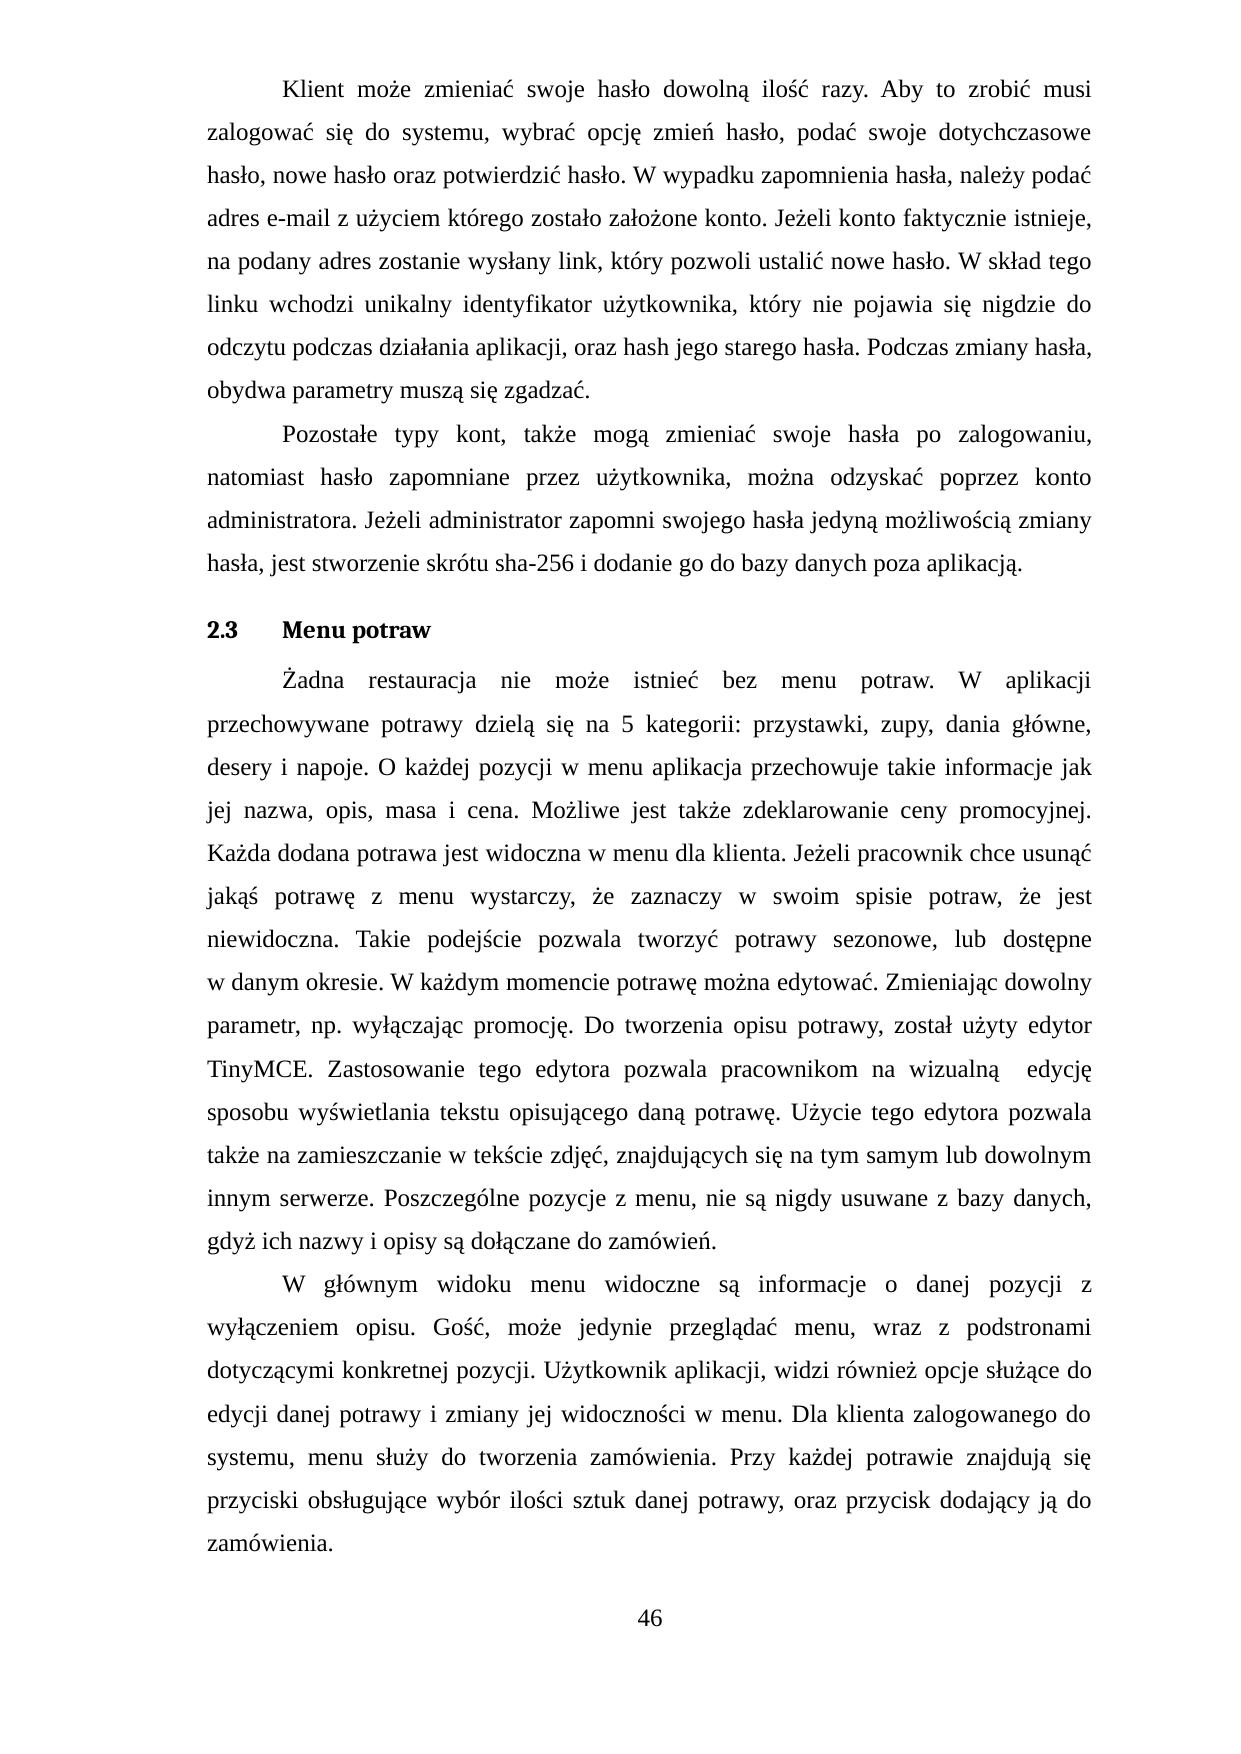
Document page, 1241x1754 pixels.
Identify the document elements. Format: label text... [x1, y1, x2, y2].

text W głównym widoku menu widoczne są informacje o danej pozycji z wyłączeniem opisu. Gość, może jedynie przeglądać menu, wraz z podstronami dotyczącymi konkretnej pozycji. Użytkownik aplikacji, widzi również opcje służące do edycji danej potrawy i zmiany jej widoczności w menu. Dla klienta zalogowanego do systemu, menu służy do tworzenia zamówienia. Przy każdej potrawie znajdują się przyciski obsługujące wybór ilości sztuk danej potrawy, oraz przycisk dodający ją do zamówienia. [207, 1269, 1092, 1557]
list Menu potraw [207, 616, 1092, 645]
text Klient może zmieniać swoje hasło dowolną ilość razy. Aby to zrobić musi zalogować się do systemu, wybrać opcję zmień hasło, podać swoje dotychczasowe hasło, nowe hasło oraz potwierdzić hasło. W wypadku zapomnienia hasła, należy podać adres e-mail z użyciem którego zostało założone konto. Jeżeli konto faktycznie istnieje, na podany adres zostanie wysłany link, który pozwoli ustalić nowe hasło. W skład tego linku wchodzi unikalny identyfikator użytkownika, który nie pojawia się nigdzie do odczytu podczas działania aplikacji, oraz hash jego starego hasła. Podczas zmiany hasła, obydwa parametry muszą się zgadzać. [207, 74, 1092, 404]
text Żadna restauracja nie może istnieć bez menu potraw. W aplikacji przechowywane potrawy dzielą się na 5 kategorii: przystawki, zupy, dania główne, desery i napoje. O każdej pozycji w menu aplikacja przechowuje takie informacje jak jej nazwa, opis, masa i cena. Możliwe jest także zdeklarowanie ceny promocyjnej. Każda dodana potrawa jest widoczna w menu dla klienta. Jeżeli pracownik chce usunąć jakąś potrawę z menu wystarczy, że zaznaczy w swoim spisie potraw, że jest niewidoczna. Takie podejście pozwala tworzyć potrawy sezonowe, lub dostępne w danym okresie. W każdym momencie potrawę można edytować. Zmieniając dowolny parametr, np. wyłączając promocję. Do tworzenia opisu potrawy, został użyty edytor TinyMCE. Zastosowanie tego edytora pozwala pracownikom na wizualną edycję sposobu wyświetlania tekstu opisującego daną potrawę. Użycie tego edytora pozwala także na zamieszczanie w tekście zdjęć, znajdujących się na tym samym lub dowolnym innym serwerze. Poszczególne pozycje z menu, nie są nigdy usuwane z bazy danych, gdyż ich nazwy i opisy są dołączane do zamówień. [207, 666, 1092, 1255]
text Pozostałe typy kont, także mogą zmieniać swoje hasła po zalogowaniu, natomiast hasło zapomniane przez użytkownika, można odzyskać poprzez konto administratora. Jeżeli administrator zapomni swojego hasła jedyną możliwością zmiany hasła, jest stworzenie skrótu sha-256 i dodanie go do bazy danych poza aplikacją. [207, 419, 1092, 577]
